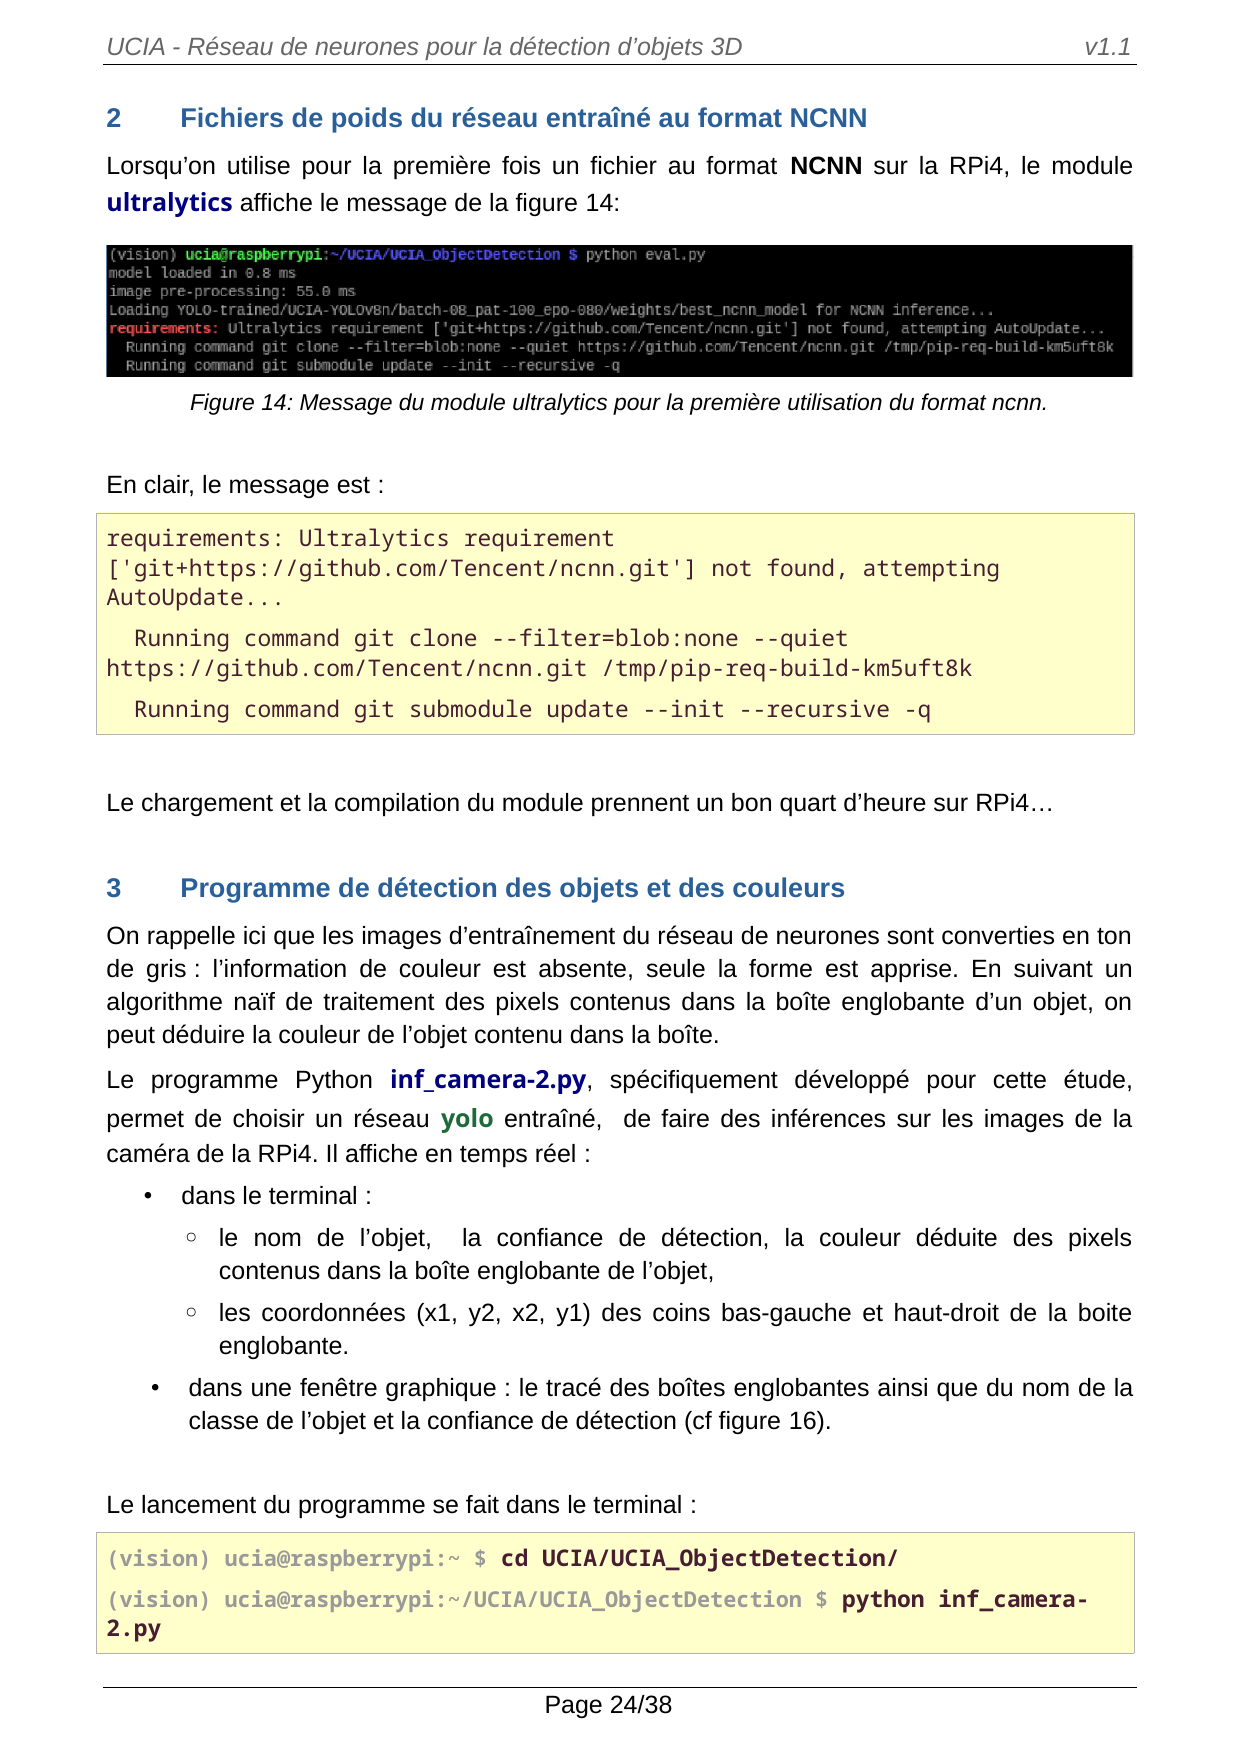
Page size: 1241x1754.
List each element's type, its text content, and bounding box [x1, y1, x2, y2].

list dans une fenêtre graphique : le tracé des boîtes englobantes ainsi que du nom de la classe de l’objet et la confiance de détection (cf figure 16). [151, 1373, 1134, 1435]
picture [106, 245, 1134, 377]
text Le chargement et la compilation du module prennent un bon quart d’heure sur RPi4… [106, 788, 1134, 817]
text En clair, le message est : [106, 471, 1134, 499]
subtitle Programme de détection des objets et des couleurs [106, 872, 1134, 903]
list dans le terminal : [144, 1181, 1134, 1210]
list les coordonnées (x1, y2, x2, y1) des coins bas-gauche et haut-droit de la boite englobante. [181, 1298, 1134, 1360]
text Le programme Python inf_camera-2.py, spécifiquement développé pour cette étude, permet de choisir un réseau yolo entraîné, de faire des inférences sur les images de la caméra de la RPi4. Il affiche en temps réel : [106, 1062, 1134, 1168]
text requirements: Ultralytics requirement ['git+https://github.com/Tencent/ncnn.git'] not found, attempting AutoUpdate... [97, 514, 1134, 612]
text Figure 14: Message du module ultralytics pour la première utilisation du format ncnn. [106, 377, 1134, 416]
text Running command git submodule update --init --recursive -q [97, 683, 1134, 734]
text On rappelle ici que les images d’entraînement du réseau de neurones sont converties en ton de gris : l’information de couleur est absente, seule la forme est apprise. En suivant un algorithme naïf de traitement des pixels contenus dans la boîte englobante d’un objet, on peut déduire la couleur de l’objet contenu dans la boîte. [106, 921, 1134, 1048]
list le nom de l’objet, la confiance de détection, la couleur déduite des pixels contenus dans la boîte englobante de l’objet, [181, 1223, 1134, 1285]
text Running command git clone --filter=blob:none --quiet https://github.com/Tencent/ncnn.git /tmp/pip-req-build-km5uft8k [97, 613, 1134, 682]
text Le lancement du programme se fait dans le terminal : [106, 1490, 1134, 1518]
subtitle Fichiers de poids du réseau entraîné au format NCNN [106, 102, 1134, 133]
text Lorsqu’on utilise pour la première fois un fichier au format NCNN sur la RPi4, le module ultralytics affiche le message de la figure 14: [106, 151, 1134, 219]
text (vision) ucia@raspberrypi:~/UCIA/UCIA_ObjectDetection $ python inf_camera-2.py [97, 1573, 1134, 1653]
text (vision) ucia@raspberrypi:~ $ cd UCIA/UCIA_ObjectDetection/ [97, 1533, 1134, 1572]
